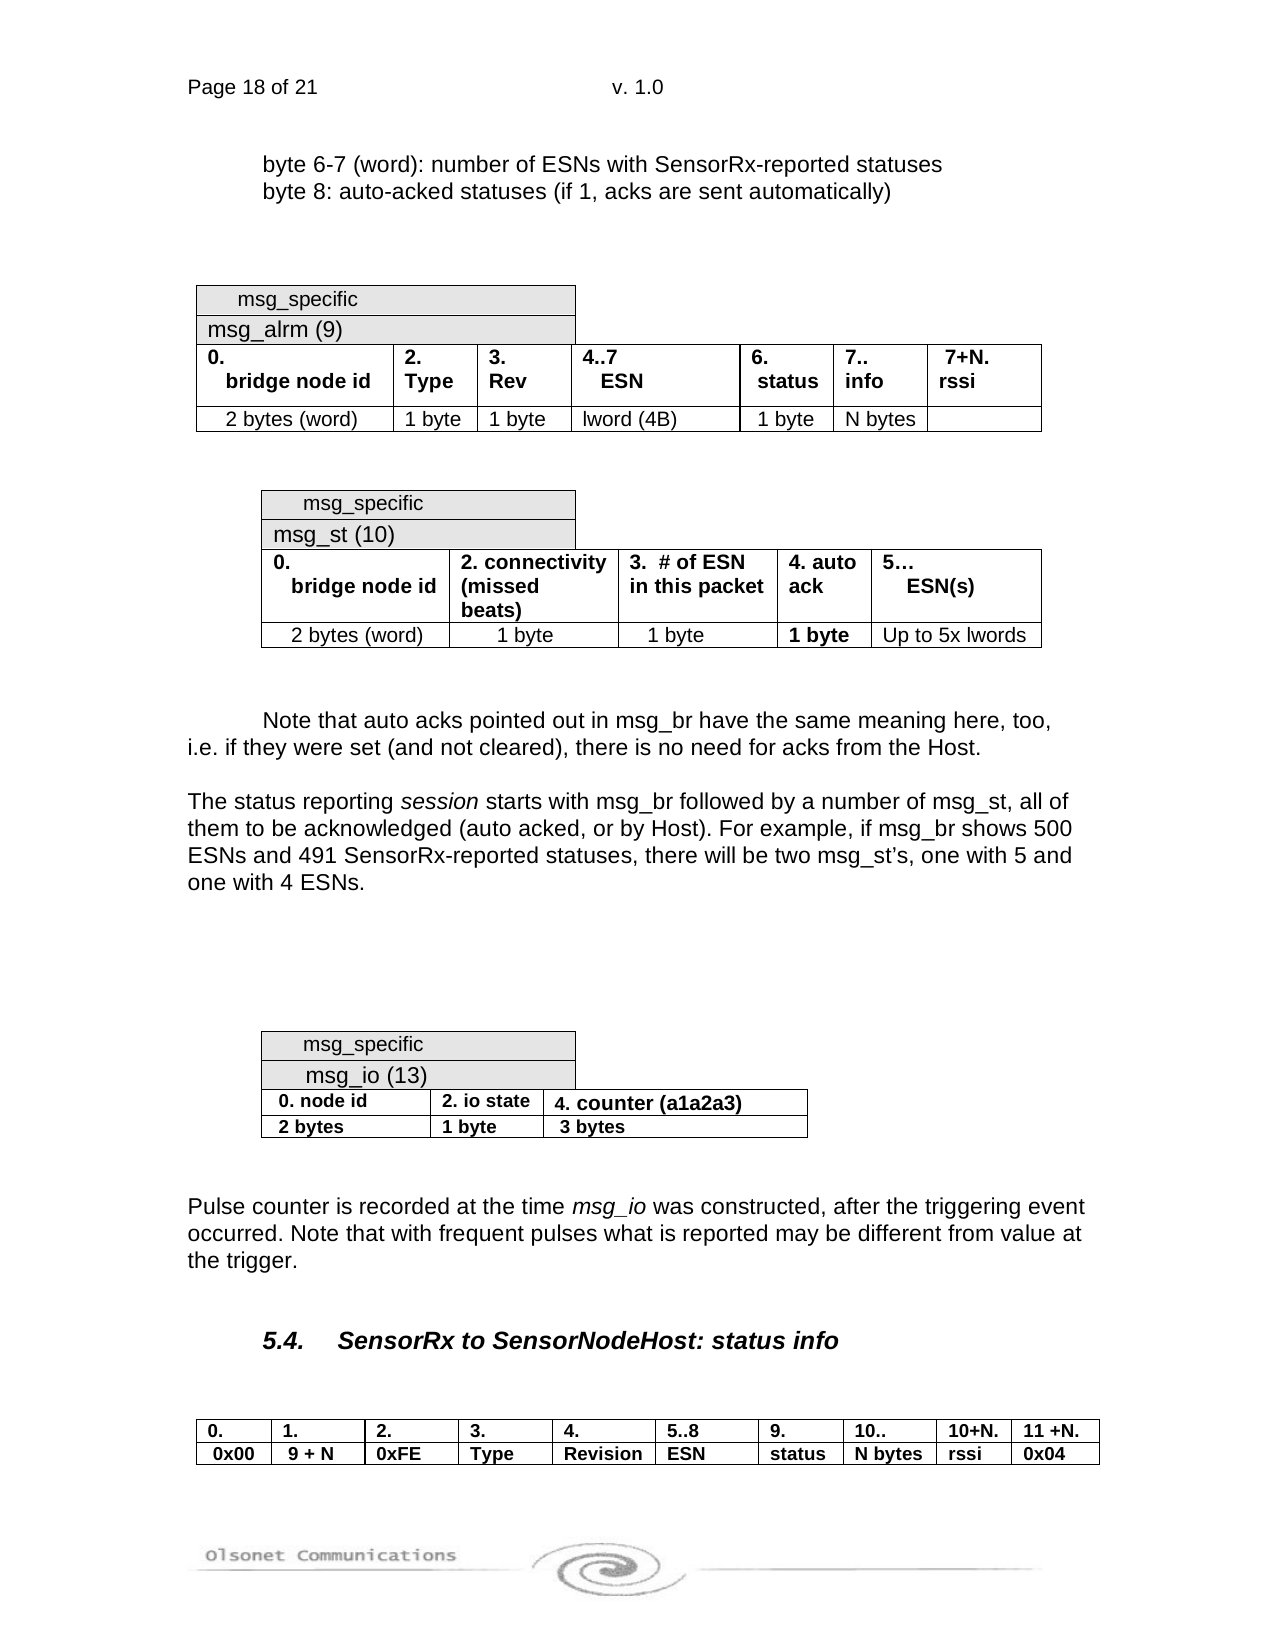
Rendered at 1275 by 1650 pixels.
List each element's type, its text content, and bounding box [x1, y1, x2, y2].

table_header 0. [197, 1420, 271, 1442]
table_cell 0x00 [197, 1443, 271, 1464]
table_cell [928, 407, 1041, 431]
table_cell 1 byte [778, 623, 871, 647]
table_cell 3 bytes [544, 1116, 807, 1137]
table_cell msg_st (10) [262, 520, 575, 548]
table_cell 3. # of ESN in this packet [619, 550, 777, 622]
table_cell 1 byte [619, 623, 777, 647]
table_cell msg_io (13) [262, 1061, 575, 1089]
table_cell 4. counter (a1a2a3) [544, 1090, 807, 1114]
table_header msg_specific [262, 491, 575, 519]
table_header [576, 490, 1041, 519]
table_cell 1 byte [431, 1116, 543, 1137]
table_cell 2. io state [431, 1090, 543, 1114]
table_cell 3. Rev [478, 345, 571, 406]
table_cell [576, 315, 1041, 344]
table_cell 0xFE [366, 1443, 458, 1464]
table_cell lword (4B) [572, 407, 739, 431]
table_cell Revision [553, 1443, 655, 1464]
text The status reporting session starts with msg_br followed by a number of msg_st, all of them to be acknowledged (auto acked, or by Host). For example, if msg_br shows 500 ESNs and 491 SensorRx-reported statuses, there will be two msg_st’s, one with 5 and one with 4 ESNs. [187, 787, 1087, 896]
table_cell 9 + N [272, 1443, 364, 1464]
table_cell [576, 519, 1041, 548]
table_header msg_specific [262, 1032, 575, 1060]
subtitle SensorRx to SensorNodeHost: status info [262, 1326, 1087, 1355]
table_header [576, 1031, 807, 1060]
table_header 2. [366, 1420, 458, 1442]
table_cell 0x04 [1012, 1443, 1099, 1464]
table_cell 2 bytes (word) [197, 407, 393, 431]
table_cell 6. status [741, 345, 833, 406]
table_header 4. [553, 1420, 655, 1442]
table_cell [576, 1060, 807, 1089]
table_header 1. [272, 1420, 364, 1442]
table_cell 7.. info [834, 345, 927, 406]
table_header 10+N. [937, 1420, 1011, 1442]
table_cell 1 byte [394, 407, 477, 431]
table_cell 0. bridge node id [262, 550, 449, 622]
table_cell 4. auto ack [778, 550, 871, 622]
table_header 3. [459, 1420, 552, 1442]
table_cell 1 byte [741, 407, 833, 431]
table_cell 1 byte [450, 623, 618, 647]
text byte 6-7 (word): number of ESNs with SensorRx-reported statuses [262, 150, 1087, 177]
text Note that auto acks pointed out in msg_br have the same meaning here, too, i.e. if they were set (and not cleared), there is no need for acks from the Host. [187, 706, 1087, 760]
table_cell status [759, 1443, 843, 1464]
table_cell ESN [656, 1443, 758, 1464]
table_header msg_specific [197, 286, 575, 314]
table_cell msg_alrm (9) [197, 316, 575, 344]
table_cell 4..7 ESN [572, 345, 739, 406]
text byte 8: auto-acked statuses (if 1, acks are sent automatically) [262, 177, 1087, 204]
table_cell 2 bytes [262, 1116, 430, 1137]
table_cell 2. connectivity (missed beats) [450, 550, 618, 622]
table_cell rssi [937, 1443, 1011, 1464]
table_cell N bytes [844, 1443, 936, 1464]
picture [187, 1527, 1043, 1619]
table_header 5..8 [656, 1420, 758, 1442]
text Pulse counter is recorded at the time msg_io was constructed, after the triggering event occurred. Note that with frequent pulses what is reported may be different from value at the trigger. [187, 1192, 1087, 1273]
table_cell 7+N. rssi [928, 345, 1041, 406]
table_cell N bytes [834, 407, 927, 431]
table_cell 0. bridge node id [197, 345, 393, 406]
table_header 10.. [844, 1420, 936, 1442]
table_cell 0. node id [262, 1090, 430, 1114]
table_header 9. [759, 1420, 843, 1442]
table_header 11 +N. [1012, 1420, 1099, 1442]
table_cell 1 byte [478, 407, 571, 431]
table_header [576, 285, 1041, 314]
table_cell 2. Type [394, 345, 477, 406]
table_cell 2 bytes (word) [262, 623, 449, 647]
table_cell Up to 5x lwords [872, 623, 1041, 647]
table_cell 5… ESN(s) [872, 550, 1041, 622]
table_cell Type [459, 1443, 552, 1464]
